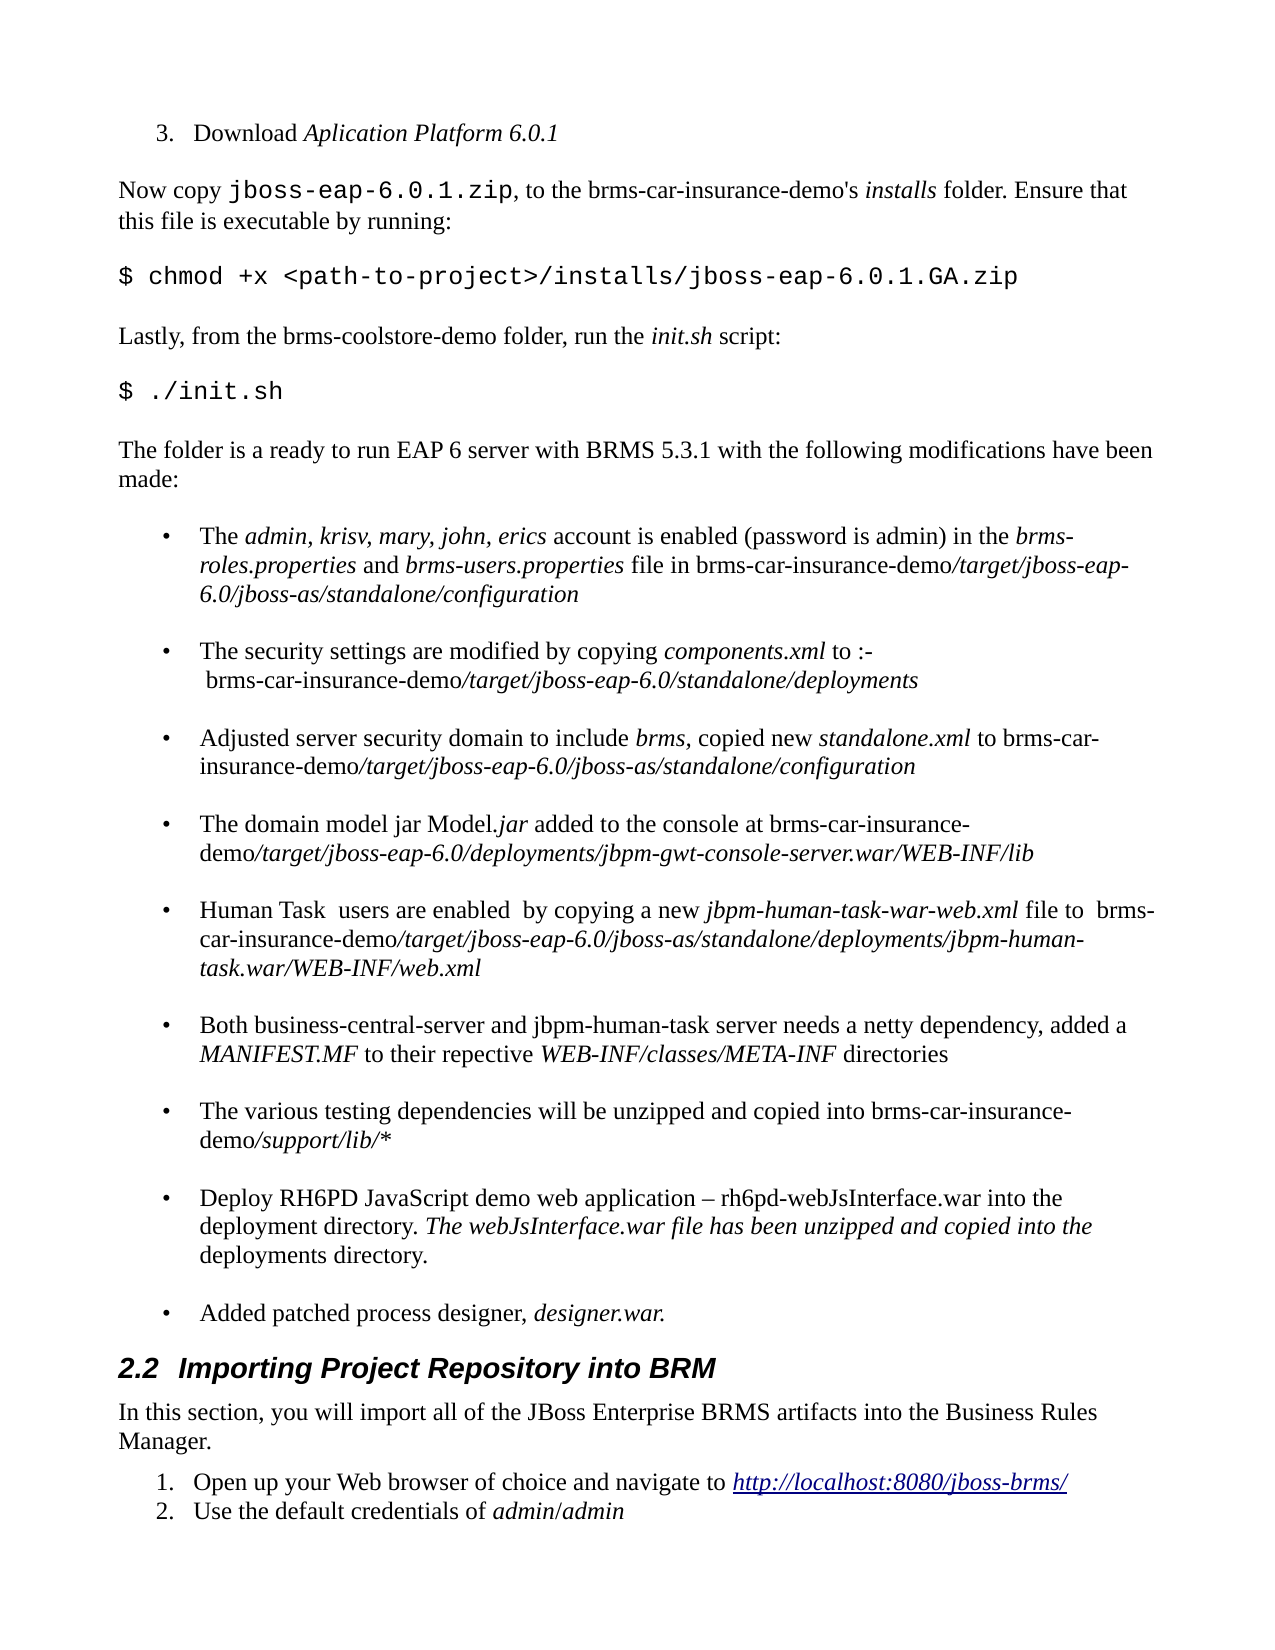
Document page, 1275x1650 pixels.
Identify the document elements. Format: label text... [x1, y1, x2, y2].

subtitle Importing Project Repository into BRM [118, 1351, 1157, 1385]
text The folder is a ready to run EAP 6 server with BRMS 5.3.1 with the following modifications have been made: [118, 435, 1157, 493]
list Download Aplication Platform 6.0.1 [156, 118, 1157, 147]
list Added patched process designer, designer.war. [162, 1298, 1157, 1326]
text $ ./init.sh [118, 378, 1157, 407]
text In this section, you will import all of the JBoss Enterprise BRMS artifacts into the Business Rules Manager. [118, 1397, 1157, 1455]
list Deploy RH6PD JavaScript demo web application – rh6pd-webJsInterface.war into the deployment directory. The webJsInterface.war file has been unzipped and copied into the deployments directory. [162, 1183, 1157, 1269]
text Lastly, from the brms-coolstore-demo folder, run the init.sh script: [118, 321, 1157, 350]
text $ chmod +x <path-to-project>/installs/jboss-eap-6.0.1.GA.zip [118, 264, 1157, 292]
list Use the default credentials of admin/admin [156, 1496, 1157, 1525]
list Open up your Web browser of choice and navigate to http://localhost:8080/jboss-brms/ [156, 1467, 1157, 1496]
list The security settings are modified by copying components.xml to :- [162, 636, 1157, 665]
list The domain model jar Model.jar added to the console at brms-car-insurance-demo/target/jboss-eap-6.0/deployments/jbpm-gwt-console-server.war/WEB-INF/lib [162, 809, 1157, 866]
text Now copy jboss-eap-6.0.1.zip, to the brms-car-insurance-demo's installs folder. Ensure that this file is executable by running: [118, 176, 1157, 235]
list The admin, krisv, mary, john, erics account is enabled (password is admin) in the brms-roles.properties and brms-users.properties file in brms-car-insurance-demo/target/jboss-eap-6.0/jboss-as/standalone/configuration [162, 521, 1157, 608]
list Adjusted server security domain to include brms, copied new standalone.xml to brms-car-insurance-demo/target/jboss-eap-6.0/jboss-as/standalone/configuration [162, 723, 1157, 780]
list The various testing dependencies will be unzipped and copied into brms-car-insurance-demo/support/lib/* [162, 1096, 1157, 1154]
list Human Task users are enabled by copying a new jbpm-human-task-war-web.xml file to brms-car-insurance-demo/target/jboss-eap-6.0/jboss-as/standalone/deployments/jbpm-human-task.war/WEB-INF/web.xml [162, 895, 1157, 981]
list brms-car-insurance-demo/target/jboss-eap-6.0/standalone/deployments [162, 665, 1157, 694]
list Both business-central-server and jbpm-human-task server needs a netty dependency, added a MANIFEST.MF to their repective WEB-INF/classes/META-INF directories [162, 1010, 1157, 1068]
